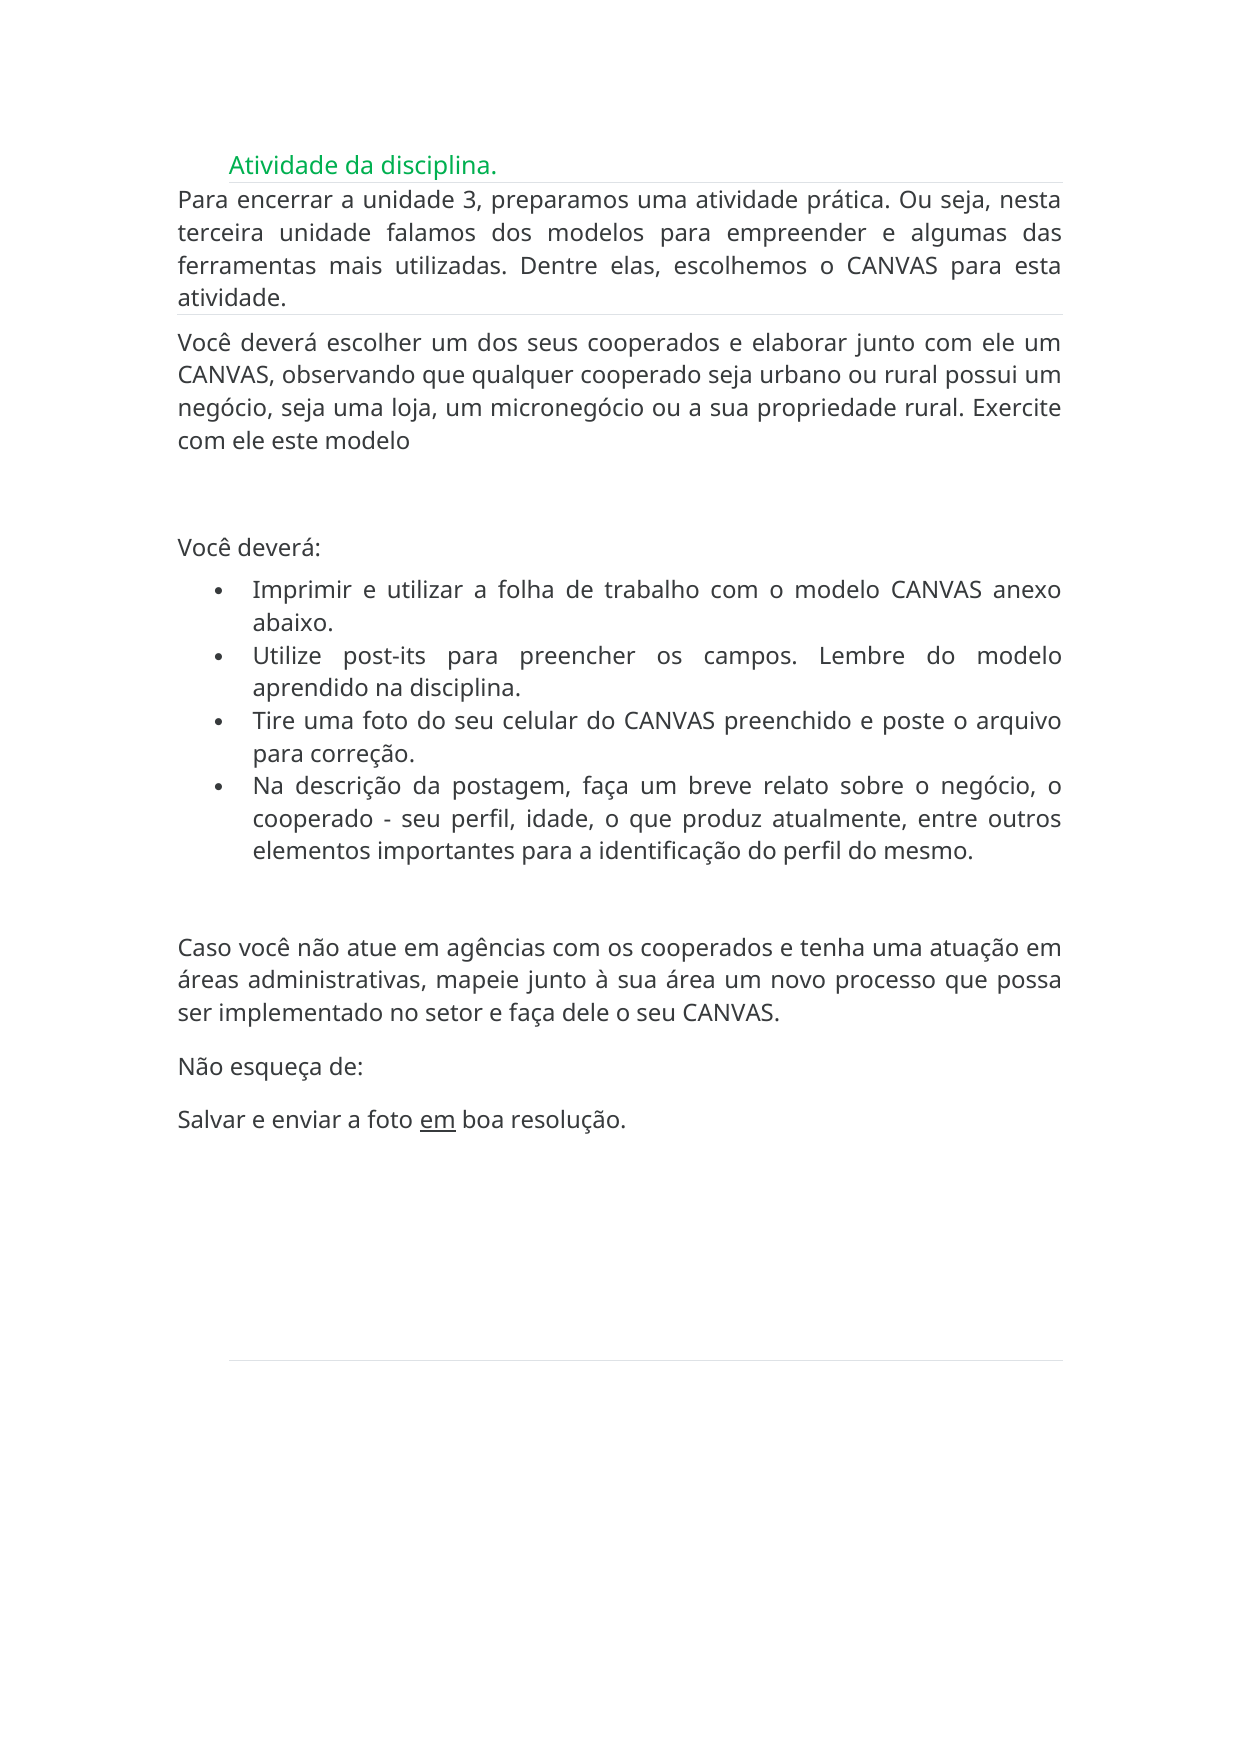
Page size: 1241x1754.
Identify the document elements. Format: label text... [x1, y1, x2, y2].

list Na descrição da postagem, faça um breve relato sobre o negócio, o cooperado - seu perfil, idade, o que produz atualmente, entre outros elementos importantes para a identificação do perfil do mesmo. [215, 769, 1063, 867]
list Imprimir e utilizar a folha de trabalho com o modelo CANVAS anexo abaixo. [215, 573, 1063, 638]
text Caso você não atue em agências com os cooperados e tenha uma atuação em áreas administrativas, mapeie junto à sua área um novo processo que possa ser implementado no setor e faça dele o seu CANVAS. [177, 931, 1063, 1028]
list Tire uma foto do seu celular do CANVAS preenchido e poste o arquivo para correção. [215, 704, 1063, 769]
text Você deverá: [177, 530, 1063, 563]
text Salvar e enviar a foto em boa resolução. [177, 1103, 1063, 1135]
text Você deverá escolher um dos seus cooperados e elaborar junto com ele um CANVAS, observando que qualquer cooperado seja urbano ou rural possui um negócio, seja uma loja, um micronegócio ou a sua propriedade rural. Exercite com ele este modelo [177, 326, 1063, 456]
text Atividade da disciplina. [229, 148, 1063, 182]
text Não esqueça de: [177, 1049, 1063, 1082]
text Para encerrar a unidade 3, preparamos uma atividade prática. Ou seja, nesta terceira unidade falamos dos modelos para empreender e algumas das ferramentas mais utilizadas. Dentre elas, escolhemos o CANVAS para esta atividade. [177, 183, 1063, 314]
list Utilize post-its para preencher os campos. Lembre do modelo aprendido na disciplina. [215, 638, 1063, 704]
